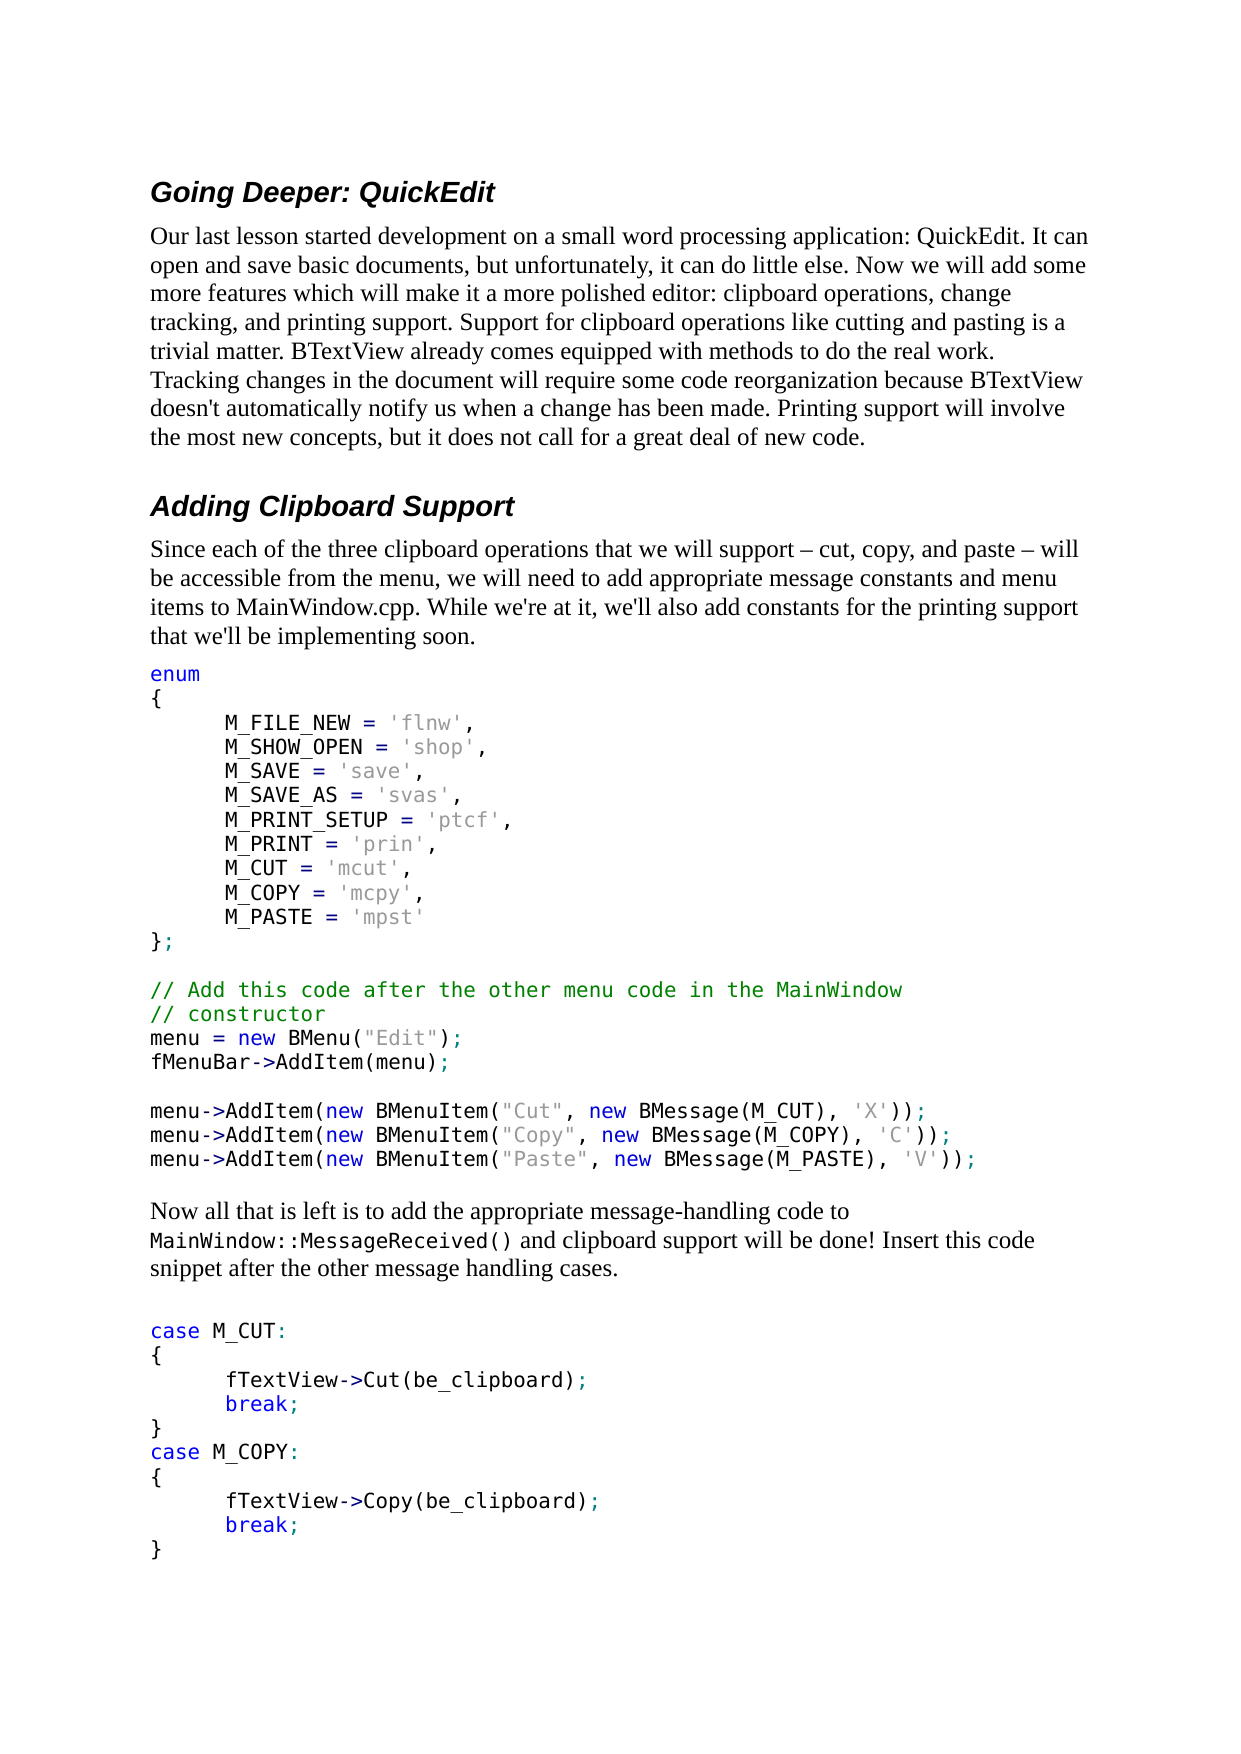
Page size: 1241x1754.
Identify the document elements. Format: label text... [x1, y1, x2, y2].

text fTextView->Cut(be_clipboard); [150, 1368, 1090, 1392]
subtitle Adding Clipboard Support [150, 488, 1090, 522]
text menu->AddItem(new BMenuItem("Copy", new BMessage(M_COPY), 'C')); [150, 1123, 1090, 1147]
text { [150, 1343, 1090, 1368]
text menu = new BMenu("Edit"); [150, 1026, 1090, 1050]
text { [150, 1465, 1090, 1489]
text { [150, 686, 1090, 711]
text fMenuBar->AddItem(menu); [150, 1050, 1090, 1075]
text M_PASTE = 'mpst' [150, 905, 1090, 929]
text M_PRINT_SETUP = 'ptcf', [150, 808, 1090, 832]
text M_SAVE = 'save', [150, 759, 1090, 783]
text // constructor [150, 1002, 1090, 1026]
text Since each of the three clipboard operations that we will support – cut, copy, and paste – will be accessible from the menu, we will need to add appropriate message constants and menu items to MainWindow.cpp. While we're at it, we'll also add constants for the printing support that we'll be implementing soon. [150, 534, 1090, 649]
text menu->AddItem(new BMenuItem("Cut", new BMessage(M_CUT), 'X')); [150, 1099, 1090, 1123]
text } [150, 1537, 1090, 1562]
text break; [150, 1392, 1090, 1416]
text M_COPY = 'mcpy', [150, 881, 1090, 905]
text M_SHOW_OPEN = 'shop', [150, 735, 1090, 759]
text // Add this code after the other menu code in the MainWindow [150, 978, 1090, 1002]
subtitle Going Deeper: QuickEdit [150, 175, 1090, 208]
text M_FILE_NEW = 'flnw', [150, 711, 1090, 735]
text M_PRINT = 'prin', [150, 832, 1090, 856]
text M_CUT = 'mcut', [150, 856, 1090, 881]
text break; [150, 1513, 1090, 1537]
text Now all that is left is to add the appropriate message-handling code to MainWindow::MessageReceived() and clipboard support will be done! Insert this code snippet after the other message handling cases. [150, 1196, 1090, 1282]
text enum [150, 662, 1090, 686]
text Our last lesson started development on a small word processing application: QuickEdit. It can open and save basic documents, but unfortunately, it can do little else. Now we will add some more features which will make it a more polished editor: clipboard operations, change tracking, and printing support. Support for clipboard operations like cutting and pasting is a trivial matter. BTextView already comes equipped with methods to do the real work. Tracking changes in the document will require some code reorganization because BTextView doesn't automatically notify us when a change has been made. Printing support will involve the most new concepts, but it does not call for a great deal of new code. [150, 221, 1090, 451]
text fTextView->Copy(be_clipboard); [150, 1489, 1090, 1513]
text menu->AddItem(new BMenuItem("Paste", new BMessage(M_PASTE), 'V')); [150, 1147, 1090, 1172]
text }; [150, 929, 1090, 953]
text } [150, 1416, 1090, 1440]
text M_SAVE_AS = 'svas', [150, 783, 1090, 808]
text case M_CUT: [150, 1319, 1090, 1343]
text case M_COPY: [150, 1440, 1090, 1465]
